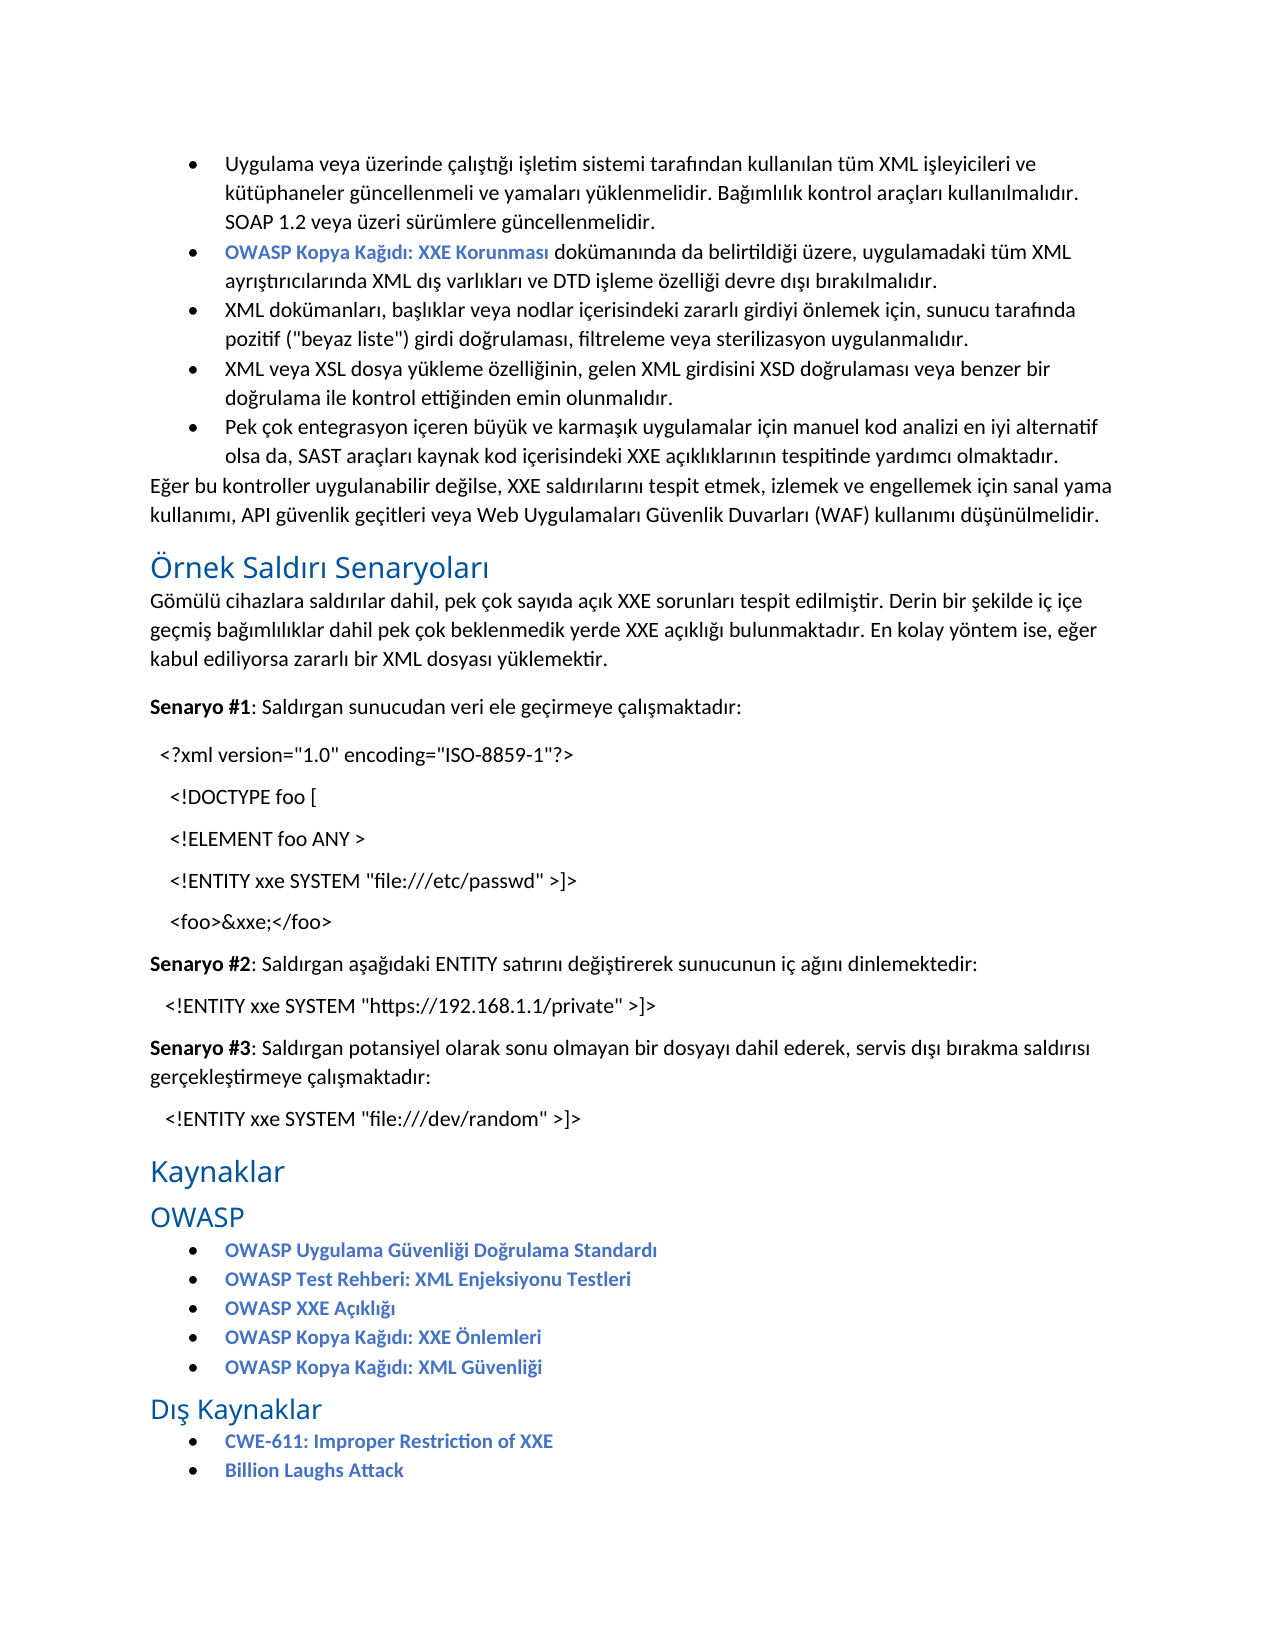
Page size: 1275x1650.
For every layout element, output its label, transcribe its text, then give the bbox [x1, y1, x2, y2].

text Senaryo #1: Saldırgan sunucudan veri ele geçirmeye çalışmaktadır: [150, 693, 1125, 720]
list XML veya XSL dosya yükleme özelliğinin, gelen XML girdisini XSD doğrulaması veya benzer bir doğrulama ile kontrol ettiğinden emin olunmalıdır. [187, 355, 1125, 411]
text Eğer bu kontroller uygulanabilir değilse, XXE saldırılarını tespit etmek, izlemek ve engellemek için sanal yama kullanımı, API güvenlik geçitleri veya Web Uygulamaları Güvenlik Duvarları (WAF) kullanımı düşünülmelidir. [150, 472, 1125, 528]
text <foo>&xxe;</foo> [150, 908, 1125, 935]
list XML dokümanları, başlıklar veya nodlar içerisindeki zararlı girdiyi önlemek için, sunucu tarafında pozitif ("beyaz liste") girdi doğrulaması, filtreleme veya sterilizasyon uygulanmalıdır. [187, 296, 1125, 352]
text <!ELEMENT foo ANY > [150, 825, 1125, 852]
list OWASP XXE Açıklığı [187, 1294, 1125, 1321]
text Senaryo #3: Saldırgan potansiyel olarak sonu olmayan bir dosyayı dahil ederek, servis dışı bırakma saldırısı gerçekleştirmeye çalışmaktadır: [150, 1034, 1125, 1090]
text Gömülü cihazlara saldırılar dahil, pek çok sayıda açık XXE sorunları tespit edilmiştir. Derin bir şekilde iç içe geçmiş bağımlılıklar dahil pek çok beklenmedik yerde XXE açıklığı bulunmaktadır. En kolay yöntem ise, eğer kabul ediliyorsa zararlı bir XML dosyası yüklemektir. [150, 587, 1125, 672]
list OWASP Uygulama Güvenliği Doğrulama Standardı [187, 1236, 1125, 1262]
subtitle OWASP [150, 1199, 1125, 1236]
text <!ENTITY xxe SYSTEM "https://192.168.1.1/private" >]> [150, 992, 1125, 1019]
subtitle Örnek Saldırı Senaryoları [150, 547, 1125, 587]
list Uygulama veya üzerinde çalıştığı işletim sistemi tarafından kullanılan tüm XML işleyicileri ve kütüphaneler güncellenmeli ve yamaları yüklenmelidir. Bağımlılık kontrol araçları kullanılmalıdır. SOAP 1.2 veya üzeri sürümlere güncellenmelidir. [187, 150, 1125, 235]
list Pek çok entegrasyon içeren büyük ve karmaşık uygulamalar için manuel kod analizi en iyi alternatif olsa da, SAST araçları kaynak kod içerisindeki XXE açıklıklarının tespitinde yardımcı olmaktadır. [187, 413, 1125, 469]
list Billion Laughs Attack [187, 1457, 1125, 1483]
subtitle Kaynaklar [150, 1151, 1125, 1191]
list OWASP Kopya Kağıdı: XXE Korunması dokümanında da belirtildiği üzere, uygulamadaki tüm XML ayrıştırıcılarında XML dış varlıkları ve DTD işleme özelliği devre dışı bırakılmalıdır. [187, 238, 1125, 294]
text <!ENTITY xxe SYSTEM "file:///etc/passwd" >]> [150, 867, 1125, 893]
text <?xml version="1.0" encoding="ISO-8859-1"?> [150, 741, 1125, 768]
list OWASP Kopya Kağıdı: XXE Önlemleri [187, 1323, 1125, 1350]
list OWASP Test Rehberi: XML Enjeksiyonu Testleri [187, 1265, 1125, 1292]
text Senaryo #2: Saldırgan aşağıdaki ENTITY satırını değiştirerek sunucunun iç ağını dinlemektedir: [150, 950, 1125, 977]
list CWE-611: Improper Restriction of XXE [187, 1427, 1125, 1454]
text <!DOCTYPE foo [ [150, 783, 1125, 810]
list OWASP Kopya Kağıdı: XML Güvenliği [187, 1353, 1125, 1379]
text <!ENTITY xxe SYSTEM "file:///dev/random" >]> [150, 1105, 1125, 1132]
subtitle Dış Kaynaklar [150, 1390, 1125, 1427]
